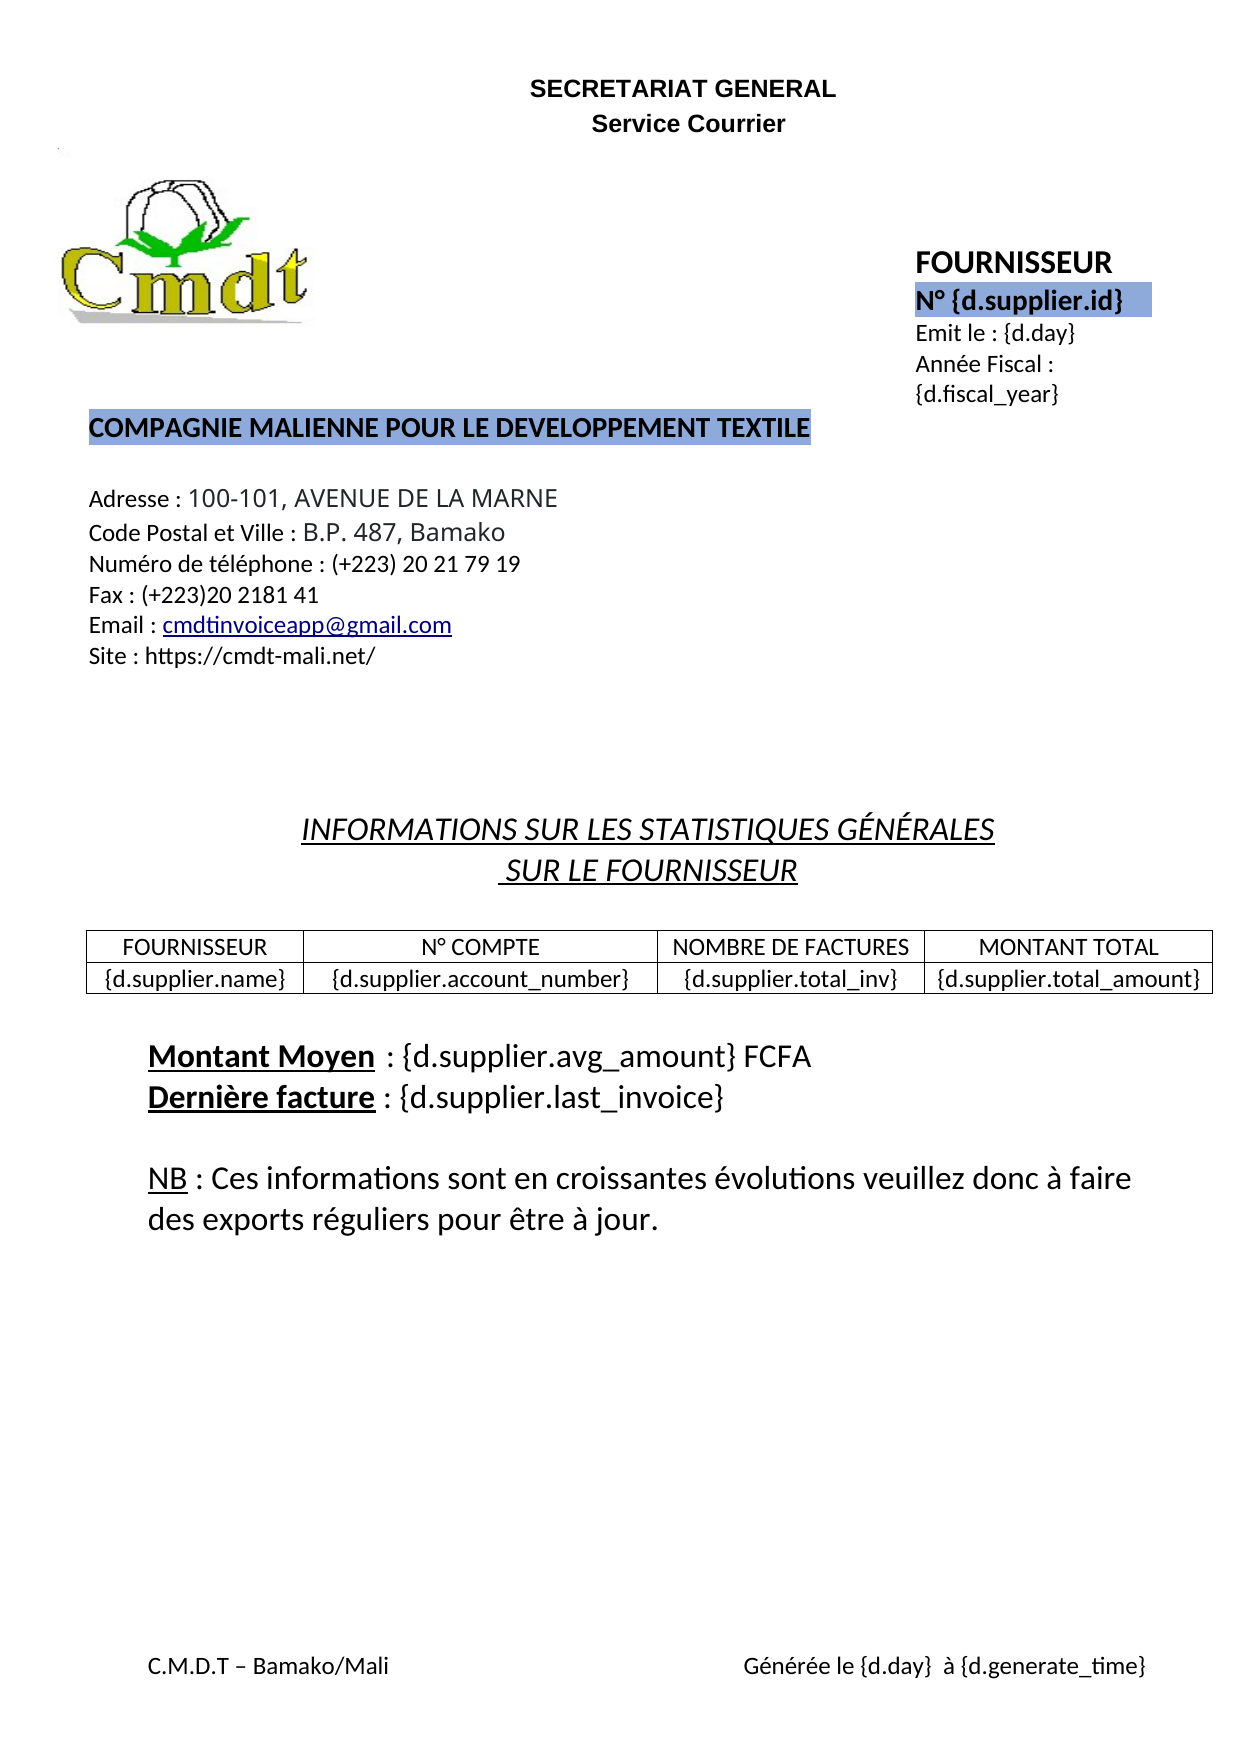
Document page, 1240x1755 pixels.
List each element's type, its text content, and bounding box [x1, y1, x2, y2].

table_header NOMBRE DE FACTURES [658, 931, 924, 962]
text NB : Ces informations sont en croissantes évolutions veuillez donc à faire des exports réguliers pour être à jour. [148, 1157, 1152, 1239]
text COMPAGNIE MALIENNE POUR LE DEVELOPPEMENT TEXTILE [88, 409, 1152, 445]
table_header MONTANT TOTAL [925, 931, 1212, 962]
text Année Fiscal : {d.fiscal_year} [915, 348, 1152, 409]
picture [57, 148, 316, 327]
text SUR LE FOURNISSEUR [148, 849, 1152, 889]
table_cell {d.supplier.name} [87, 963, 303, 993]
text Site : https://cmdt-mali.net/ [88, 640, 1152, 671]
text INFORMATIONS SUR LES STATISTIQUES GÉNÉRALES [148, 808, 1152, 849]
table_cell {d.supplier.total_inv} [658, 963, 924, 993]
table_cell {d.supplier.total_amount} [925, 963, 1212, 993]
text Adresse : 100-101, AVENUE DE LA MARNE [88, 480, 1152, 514]
text Numéro de téléphone : (+223) 20 21 79 19 [88, 548, 1152, 579]
table_header N° COMPTE [304, 931, 657, 962]
text Code Postal et Ville : B.P. 487, Bamako [88, 514, 1152, 548]
text Email : cmdtinvoiceapp@gmail.com [88, 609, 1152, 640]
text Dernière facture : {d.supplier.last_invoice} [148, 1076, 1152, 1116]
text Fax : (+223)20 2181 41 [88, 579, 1152, 609]
text Emit le : {d.day} [915, 317, 1152, 348]
text N° {d.supplier.id} [915, 282, 1152, 317]
text FOURNISSEUR [915, 241, 1152, 282]
table_cell {d.supplier.account_number} [304, 963, 657, 993]
text Montant Moyen : {d.supplier.avg_amount} FCFA [148, 1035, 1152, 1076]
table_header FOURNISSEUR [87, 931, 303, 962]
